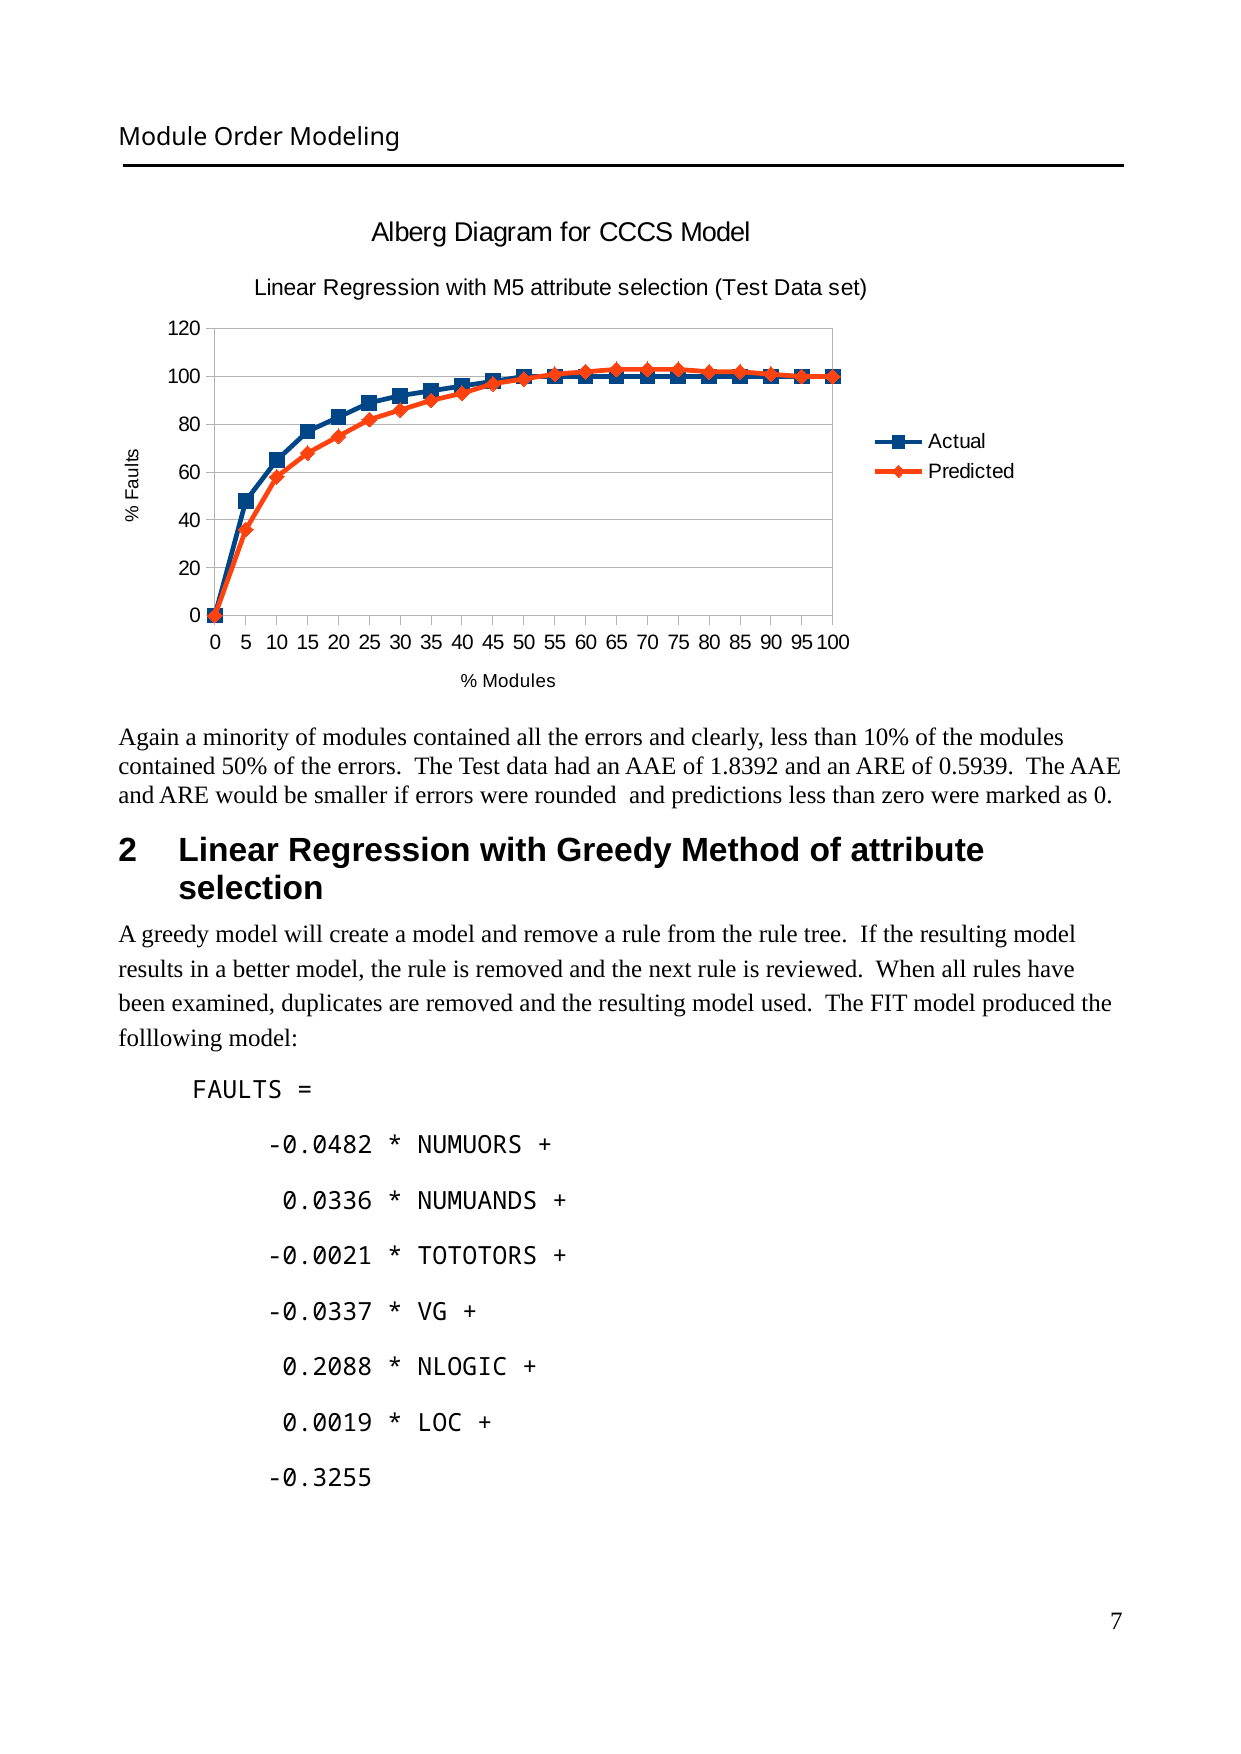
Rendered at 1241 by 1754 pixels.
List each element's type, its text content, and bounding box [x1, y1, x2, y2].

text 0.0019 * LOC + [192, 1404, 1122, 1438]
text -0.0337 * VG + [192, 1293, 1122, 1327]
text A greedy model will create a model and remove a rule from the rule tree. If the resulting model results in a better model, the rule is removed and the next rule is reviewed. When all rules have been examined, duplicates are removed and the resulting model used. The FIT model produced the folllowing model: [118, 919, 1122, 1051]
text FAULTS = [192, 1072, 1122, 1106]
subtitle Linear Regression with Greedy Method of attribute selection [118, 829, 1122, 907]
text 0.2088 * NLOGIC + [192, 1349, 1122, 1383]
text Again a minority of modules contained all the errors and clearly, less than 10% of the modules contained 50% of the errors. The Test data had an AAE of 1.8392 and an ARE of 0.5939. The AAE and ARE would be smaller if errors were rounded and predictions less than zero were marked as 0. [118, 211, 1122, 809]
text -0.0021 * TOTOTORS + [192, 1238, 1122, 1272]
text 0.0336 * NUMUANDS + [192, 1183, 1122, 1217]
text -0.0482 * NUMUORS + [192, 1127, 1122, 1161]
text -0.3255 [192, 1460, 1122, 1494]
